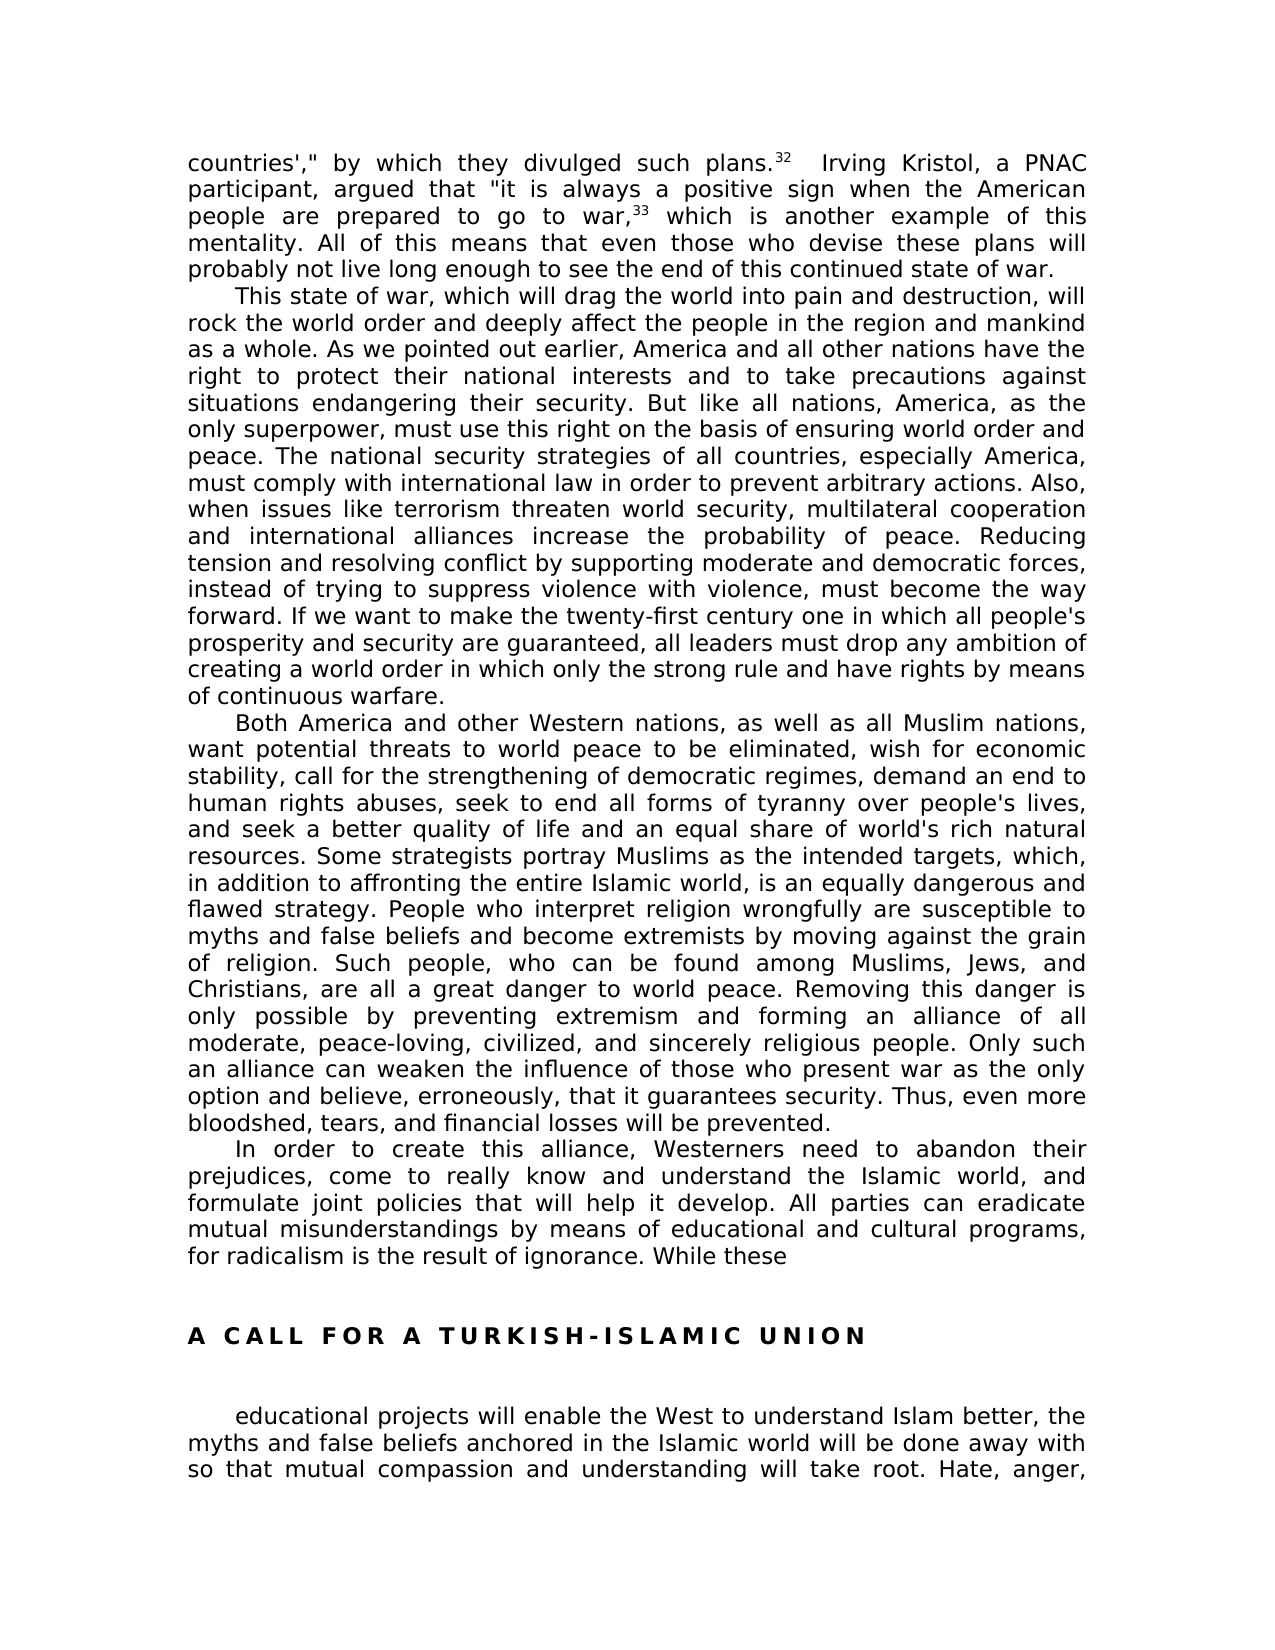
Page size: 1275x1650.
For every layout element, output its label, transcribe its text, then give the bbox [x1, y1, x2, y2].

text countries'," by which they divulged such plans.32 Irving Kristol, a PNAC participant, argued that "it is always a positive sign when the American people are prepared to go to war,33 which is another example of this mentality. All of this means that even those who devise these plans will probably not live long enough to see the end of this continued state of war. [187, 150, 1087, 283]
text In order to create this alliance, Westerners need to abandon their prejudices, come to really know and understand the Islamic world, and formulate joint policies that will help it develop. All parties can eradicate mutual misunderstandings by means of educational and cultural programs, for radicalism is the result of ignorance. While these [187, 1137, 1087, 1270]
text educational projects will enable the West to understand Islam better, the myths and false beliefs anchored in the Islamic world will be done away with so that mutual compassion and understanding will take root. Hate, anger, [187, 1403, 1087, 1483]
text Both America and other Western nations, as well as all Muslim nations, want potential threats to world peace to be eliminated, wish for economic stability, call for the strengthening of democratic regimes, demand an end to human rights abuses, seek to end all forms of tyranny over people's lives, and seek a better quality of life and an equal share of world's rich natural resources. Some strategists portray Muslims as the intended targets, which, in addition to affronting the entire Islamic world, is an equally dangerous and flawed strategy. People who interpret religion wrongfully are susceptible to myths and false beliefs and become extremists by moving against the grain of religion. Such people, who can be found among Muslims, Jews, and Christians, are all a great danger to world peace. Removing this danger is only possible by preventing extremism and forming an alliance of all moderate, peace-loving, civilized, and sincerely religious people. Only such an alliance can weaken the influence of those who present war as the only option and believe, erroneously, that it guarantees security. Thus, even more bloodshed, tears, and financial losses will be prevented. [187, 710, 1087, 1137]
text This state of war, which will drag the world into pain and destruction, will rock the world order and deeply affect the people in the region and mankind as a whole. As we pointed out earlier, America and all other nations have the right to protect their national interests and to take precautions against situations endangering their security. But like all nations, America, as the only superpower, must use this right on the basis of ensuring world order and peace. The national security strategies of all countries, especially America, must comply with international law in order to prevent arbitrary actions. Also, when issues like terrorism threaten world security, multilateral cooperation and international alliances increase the probability of peace. Reducing tension and resolving conflict by supporting moderate and democratic forces, instead of trying to suppress violence with violence, must become the way forward. If we want to make the twenty-first century one in which all people's prosperity and security are guaranteed, all leaders must drop any ambition of creating a world order in which only the strong rule and have rights by means of continuous warfare. [187, 283, 1087, 710]
text A CALL FOR A TURKISH-ISLAMIC UNION [187, 1323, 1087, 1350]
